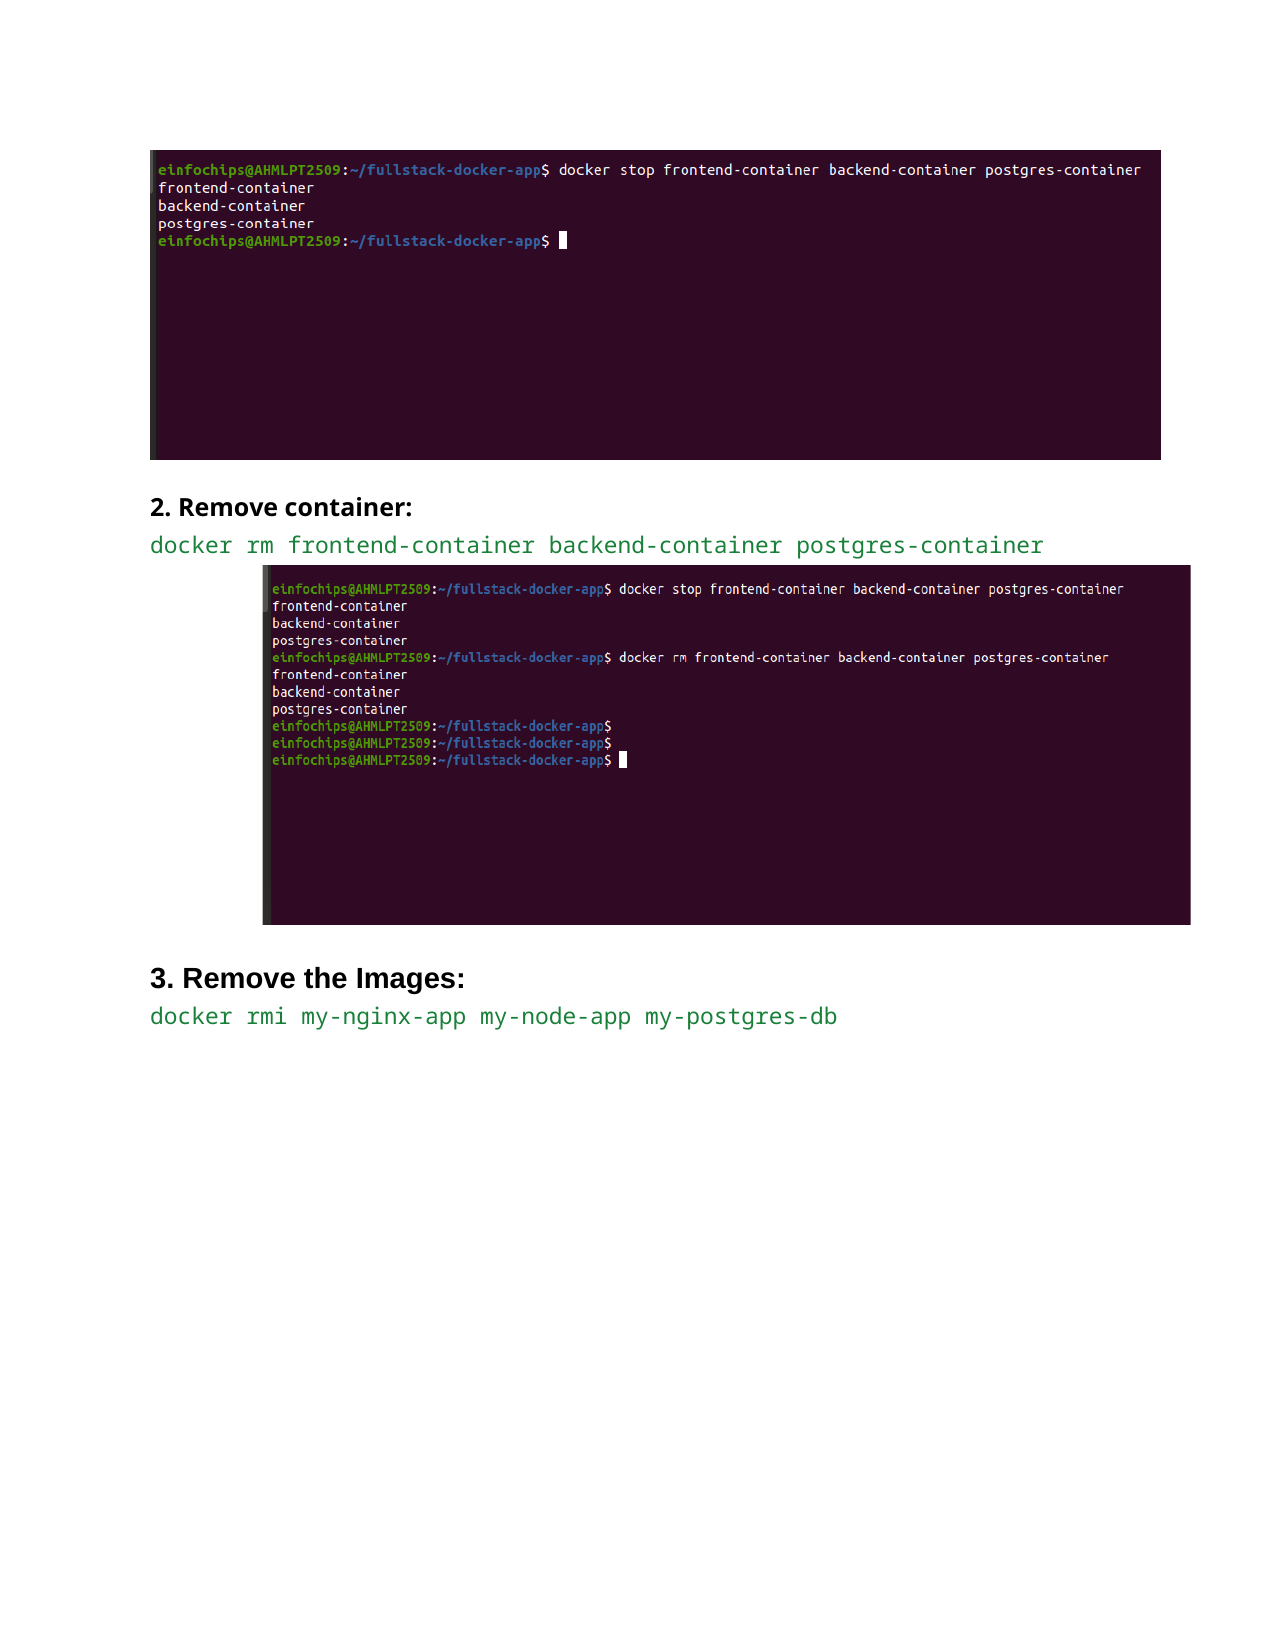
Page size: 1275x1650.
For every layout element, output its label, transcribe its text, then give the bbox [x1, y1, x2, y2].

text 3. Remove the Images: [150, 961, 1125, 994]
text docker rm frontend-container backend-container postgres-container [150, 529, 1125, 561]
text 2. Remove container: [150, 490, 1125, 524]
text docker rmi my-nginx-app my-node-app my-postgres-db [150, 1000, 1125, 1031]
